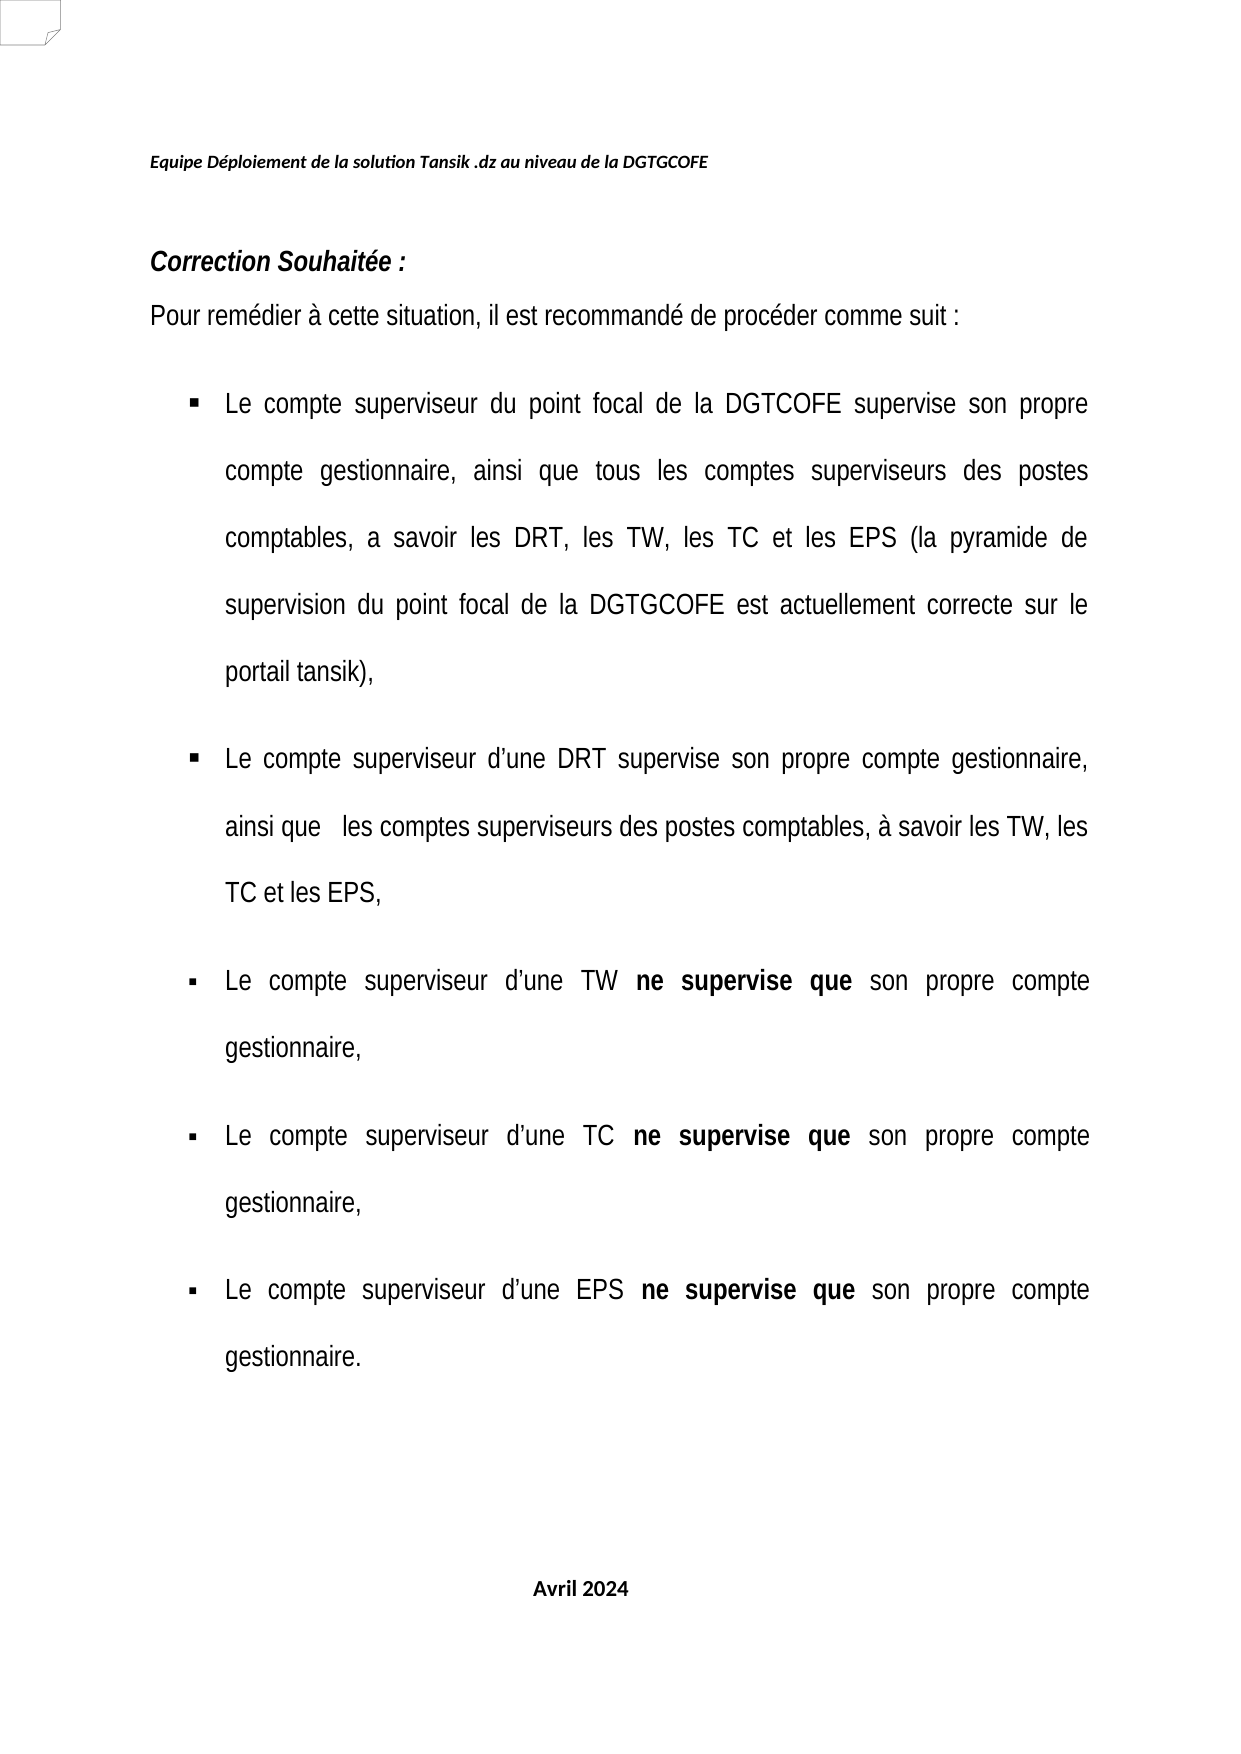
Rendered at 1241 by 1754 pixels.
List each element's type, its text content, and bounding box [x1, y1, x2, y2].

list Le compte superviseur d’une DRT supervise son propre compte gestionnaire, ainsi que les comptes superviseurs des postes comptables, à savoir les TW, les TC et les EPS, [187, 742, 1090, 909]
text Pour remédier à cette situation, il est recommandé de procéder comme suit : [150, 298, 1090, 332]
list Le compte superviseur d’une EPS ne supervise que son propre compte gestionnaire. [187, 1272, 1090, 1373]
list Le compte superviseur du point focal de la DGTCOFE supervise son propre compte gestionnaire, ainsi que tous les comptes superviseurs des postes comptables, a savoir les DRT, les TW, les TC et les EPS (la pyramide de supervision du point focal de la DGTGCOFE est actuellement correcte sur le portail tansik), [187, 386, 1090, 687]
list Le compte superviseur d’une TW ne supervise que son propre compte gestionnaire, [187, 963, 1090, 1063]
list Le compte superviseur d’une TC ne supervise que son propre compte gestionnaire, [187, 1118, 1090, 1218]
text Correction Souhaitée : [150, 244, 1090, 278]
